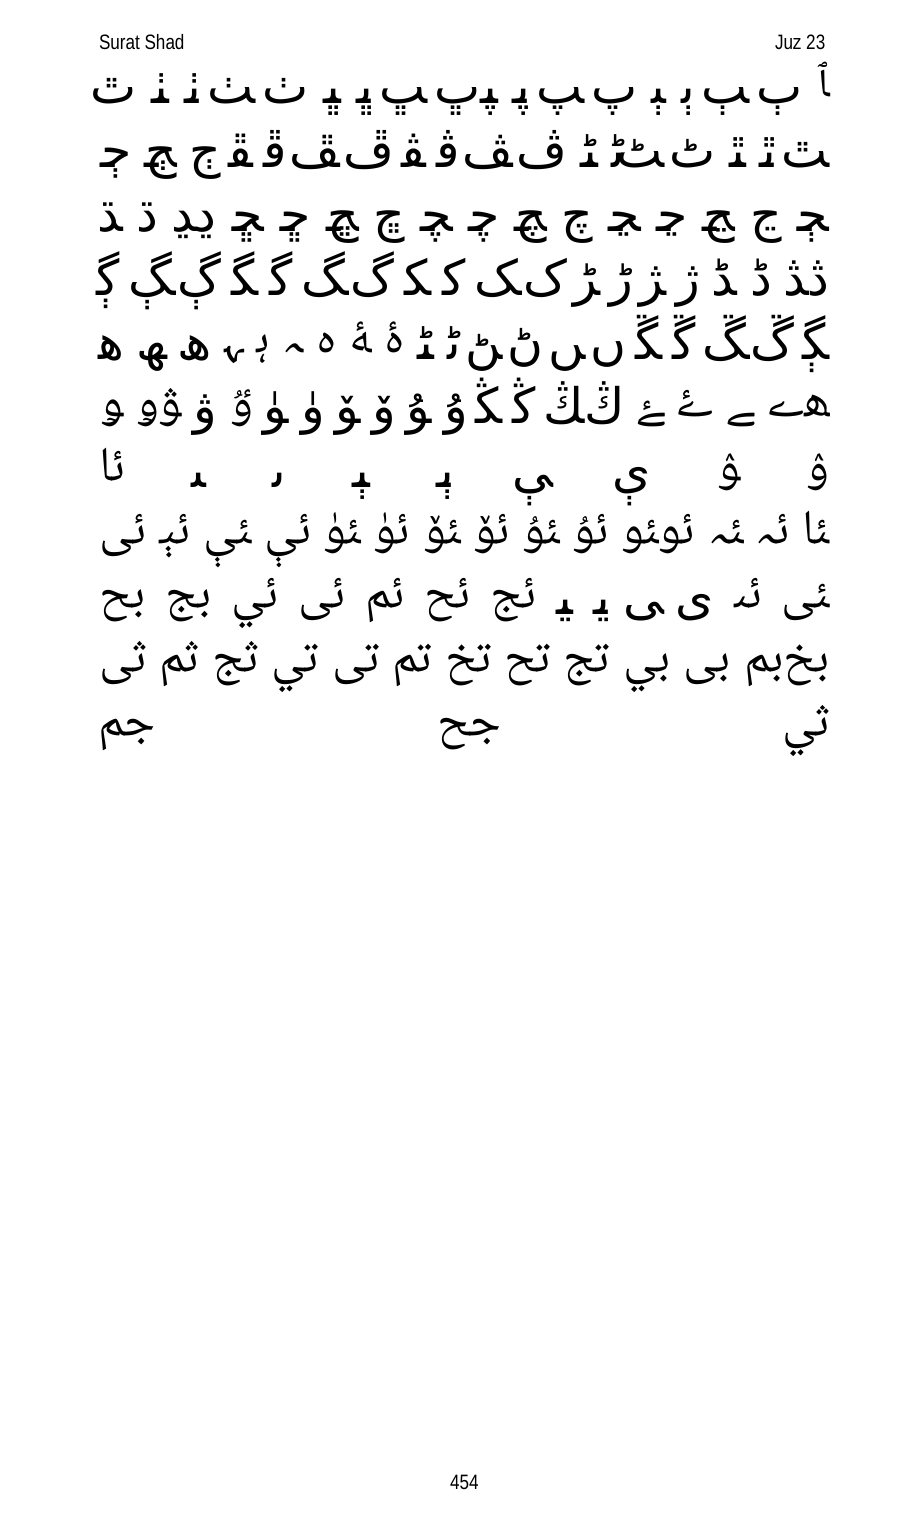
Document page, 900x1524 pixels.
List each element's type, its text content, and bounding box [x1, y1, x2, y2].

text ﭑ ﭒ ﭓ ﭔ ﭕ ﭖ ﭗ ﭘ ﭙﭚ ﭛ ﭜ ﭝ ﭞ ﭟ ﭠ ﭡ ﭢ ﭣ ﭤ ﭥ ﭦ ﭧﭨ ﭩ ﭪ ﭫ ﭬ ﭭ ﭮ ﭯ ﭰ ﭱ ﭲ ﭳ ﭴ ﭵ ﭶ ﭷ ﭸ ﭹ ﭺ ﭻ ﭼ ﭽ ﭾ ﭿ ﮀ ﮁ ﮂﮃ ﮄ ﮅ ﮆﮇ ﮈ ﮉ ﮊ ﮋ ﮌ ﮍ ﮎ ﮏ ﮐ ﮑ ﮒ ﮓ ﮔ ﮕ ﮖ ﮗ ﮘ ﮙ ﮚ ﮛ ﮜ ﮝ ﮞ ﮟ ﮠ ﮡ ﮢ ﮣ ﮤ ﮥ ﮦ ﮧ ﮨ ﮩ ﮪ ﮫ ﮬ ﮭﮮ ﮯ ﮰ ﮱ ﯓ ﯔ ﯕ ﯖ ﯗ ﯘ ﯙ ﯚ ﯛ ﯜ ﯝ ﯞ ﯟﯠ ﯡ ﯢ ﯣ ﯤ ﯥ ﯦ ﯧ ﯨ ﯩ ﯪ [99, 60, 829, 507]
text ﯫ ﯬ ﯭ ﯮﯯ ﯰ ﯱ ﯲ ﯳ ﯴ ﯵ ﯶ ﯷ ﯸ ﯹ ﯺ ﯻ ﯼ ﯽ ﯾ ﯿ ﰀ ﰁ ﰂ ﰃ ﰄ ﰅ ﰆ ﰇﰈ ﰉ ﰊ ﰋ ﰌ ﰍ ﰎ ﰏ ﰐ ﰑ ﰒ ﰓ ﰔ ﰕ ﰖ [99, 507, 829, 762]
